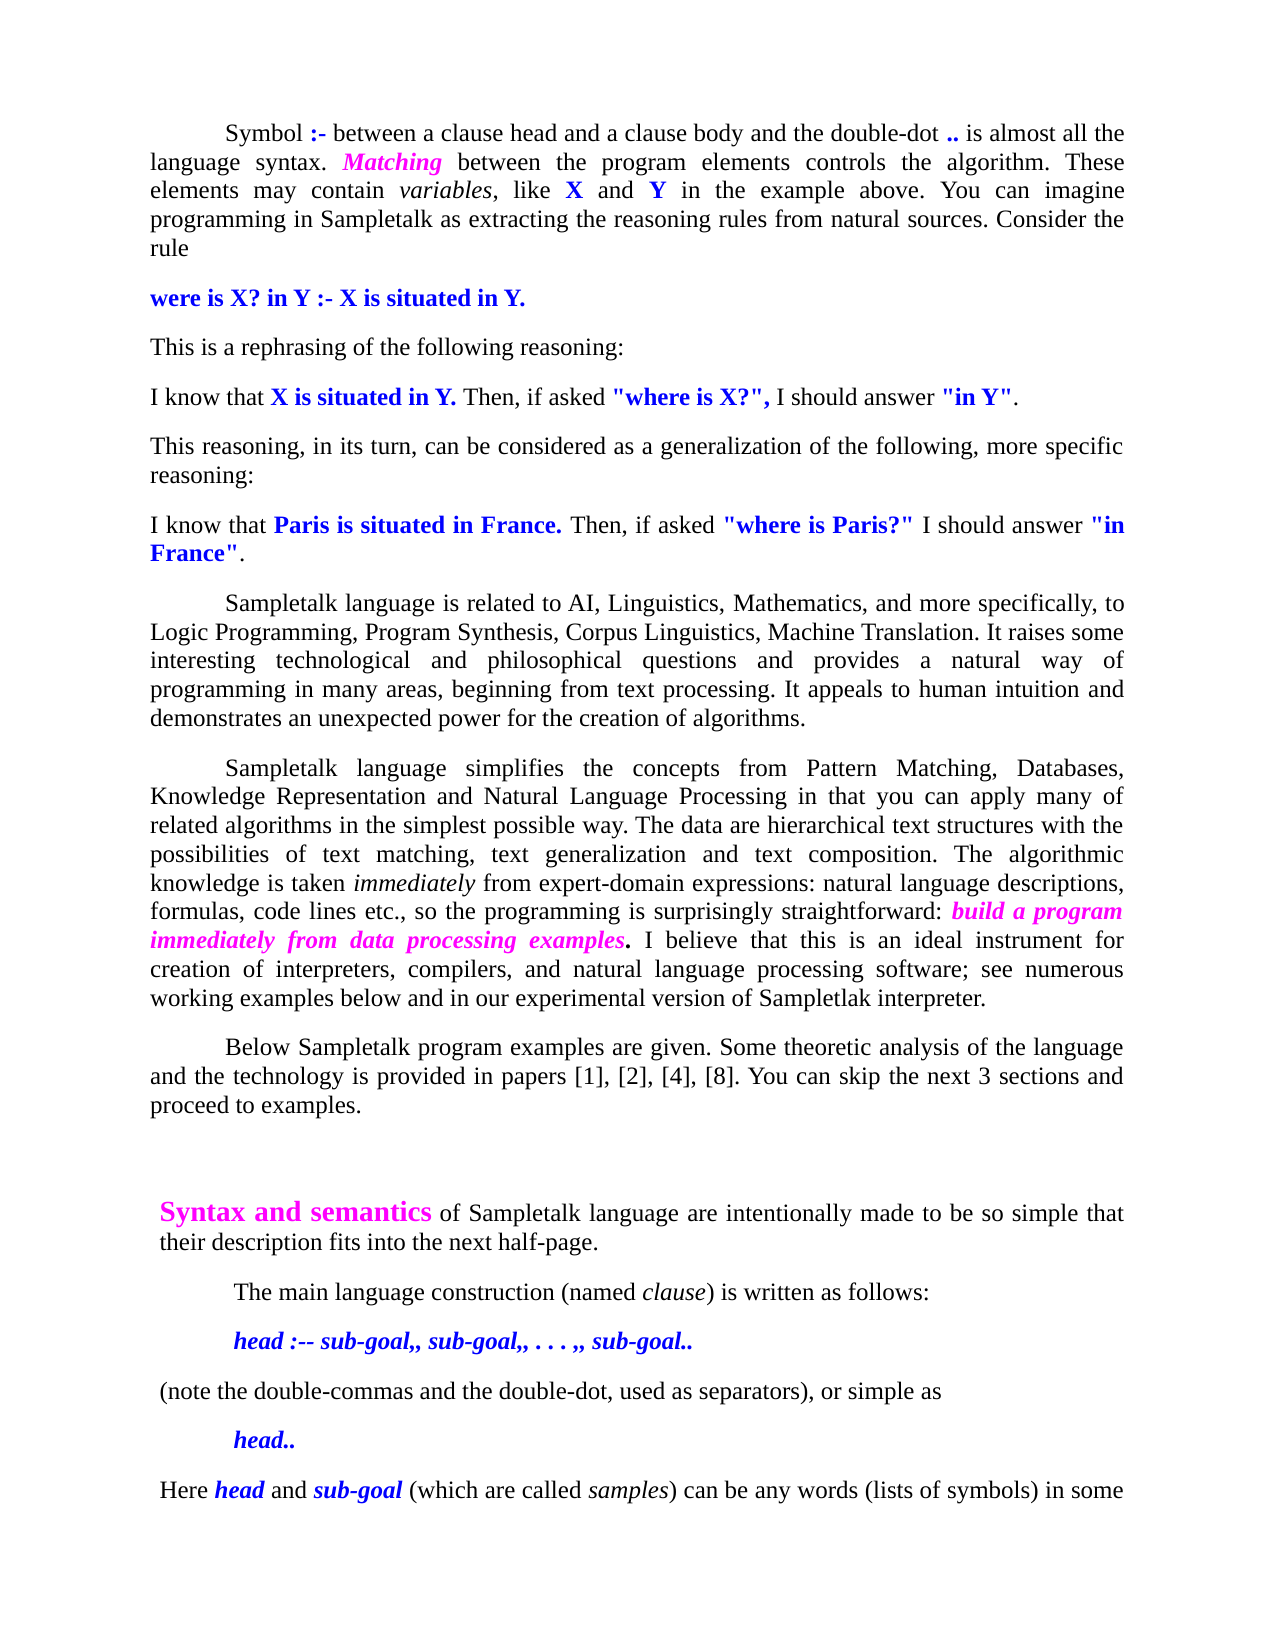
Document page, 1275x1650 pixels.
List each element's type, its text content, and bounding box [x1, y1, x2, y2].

text Syntax and semantics of Sampletalk language are intentionally made to be so simple that their description fits into the next half-page. [159, 1194, 1125, 1256]
text The main language construction (named clause) is written as follows: [159, 1277, 1125, 1306]
text Here head and sub-goal (which are called samples) can be any words (lists of symbols) in some [159, 1475, 1125, 1504]
text Below Sampletalk program examples are given. Some theoretic analysis of the language and the technology is provided in papers [1], [2], [4], [8]. You can skip the next 3 sections and proceed to examples. [150, 1032, 1125, 1118]
text I know that X is situated in Y. Then, if asked "where is X?", I should answer "in Y". [150, 382, 1125, 411]
text were is X? in Y :- X is situated in Y. [150, 283, 1125, 311]
text Sampletalk language is related to AI, Linguistics, Mathematics, and more specifically, to Logic Programming, Program Synthesis, Corpus Linguistics, Machine Translation. It raises some interesting technological and philosophical questions and provides a natural way of programming in many areas, beginning from text processing. It appeals to human intuition and demonstrates an unexpected power for the creation of algorithms. [150, 588, 1125, 732]
text I know that Paris is situated in France. Then, if asked "where is Paris?" I should answer "in France". [150, 510, 1125, 567]
text Symbol :- between a clause head and a clause body and the double-dot .. is almost all the language syntax. Matching between the program elements controls the algorithm. These elements may contain variables, like X and Y in the example above. You can imagine programming in Sampletalk as extracting the reasoning rules from natural sources. Consider the rule [150, 118, 1125, 262]
text head.. [159, 1426, 1125, 1454]
text head :-- sub-goal,, sub-goal,, . . . ,, sub-goal.. [159, 1326, 1125, 1355]
text This is a rephrasing of the following reasoning: [150, 332, 1125, 361]
text This reasoning, in its turn, can be considered as a generalization of the following, more specific reasoning: [150, 431, 1125, 489]
text Sampletalk language simplifies the concepts from Pattern Matching, Databases, Knowledge Representation and Natural Language Processing in that you can apply many of related algorithms in the simplest possible way. The data are hierarchical text structures with the possibilities of text matching, text generalization and text composition. The algorithmic knowledge is taken immediately from expert-domain expressions: natural language descriptions, formulas, code lines etc., so the programming is surprisingly straightforward: build a program immediately from data processing examples. I believe that this is an ideal instrument for creation of interpreters, compilers, and natural language processing software; see numerous working examples below and in our experimental version of Sampletlak interpreter. [150, 753, 1125, 1011]
text (note the double-commas and the double-dot, used as separators), or simple as [159, 1376, 1125, 1405]
